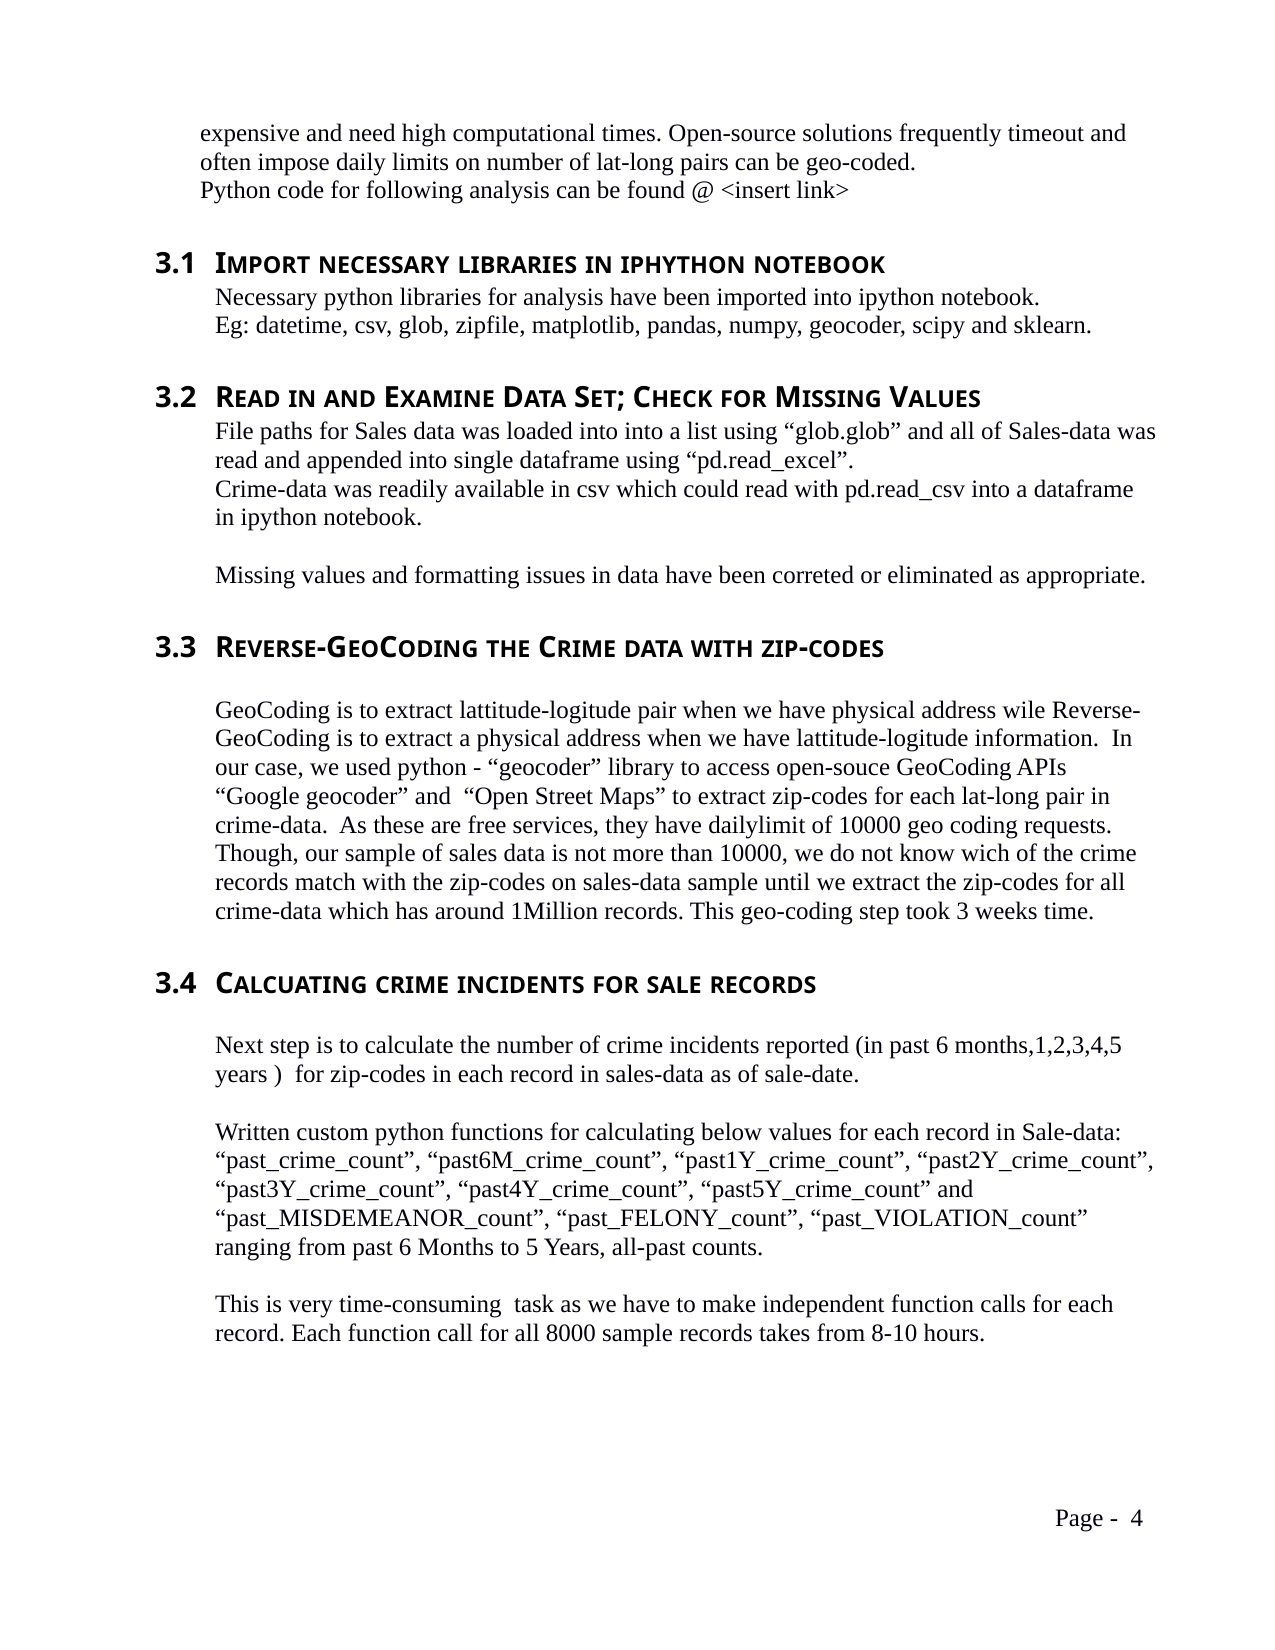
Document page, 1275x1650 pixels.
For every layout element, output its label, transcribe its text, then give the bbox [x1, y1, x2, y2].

text File paths for Sales data was loaded into into a list using “glob.glob” and all of Sales-data was read and appended into single dataframe using “pd.read_excel”. [215, 416, 1157, 474]
text Eg: datetime, csv, glob, zipfile, matplotlib, pandas, numpy, geocoder, scipy and sklearn. [215, 310, 1157, 339]
text Python code for following analysis can be found @ <insert link> [200, 176, 1157, 204]
subtitle Reverse-GeoCoding the Crime data with zip-codes [155, 626, 1157, 666]
text Crime-data was readily available in csv which could read with pd.read_csv into a dataframe in ipython notebook. [215, 474, 1157, 531]
text “past_crime_count”, “past6M_crime_count”, “past1Y_crime_count”, “past2Y_crime_count”, “past3Y_crime_count”, “past4Y_crime_count”, “past5Y_crime_count” and “past_MISDEMEANOR_count”, “past_FELONY_count”, “past_VIOLATION_count” ranging from past 6 Months to 5 Years, all-past counts. [215, 1146, 1157, 1261]
subtitle Import necessary libraries in iphython notebook [155, 242, 1157, 282]
text expensive and need high computational times. Open-source solutions frequently timeout and often impose daily limits on number of lat-long pairs can be geo-coded. [200, 118, 1157, 176]
text GeoCoding is to extract lattitude-logitude pair when we have physical address wile Reverse-GeoCoding is to extract a physical address when we have lattitude-logitude information. In our case, we used python - “geocoder” library to access open-souce GeoCoding APIs “Google geocoder” and “Open Street Maps” to extract zip-codes for each lat-long pair in crime-data. As these are free services, they have dailylimit of 10000 geo coding requests. Though, our sample of sales data is not more than 10000, we do not know wich of the crime records match with the zip-codes on sales-data sample until we extract the zip-codes for all crime-data which has around 1Million records. This geo-coding step took 3 weeks time. [215, 695, 1157, 925]
text Next step is to calculate the number of crime incidents reported (in past 6 months,1,2,3,4,5 years ) for zip-codes in each record in sales-data as of sale-date. [215, 1031, 1157, 1088]
text This is very time-consuming task as we have to make independent function calls for each record. Each function call for all 8000 sample records takes from 8-10 hours. [215, 1289, 1157, 1347]
text Written custom python functions for calculating below values for each record in Sale-data: [215, 1117, 1157, 1146]
subtitle Calcuating crime incidents for sale records [155, 962, 1157, 1002]
text Missing values and formatting issues in data have been correted or eliminated as appropriate. [215, 560, 1157, 589]
subtitle Read in and Examine Data Set; Check for Missing Values [155, 377, 1157, 416]
text Necessary python libraries for analysis have been imported into ipython notebook. [215, 282, 1157, 310]
